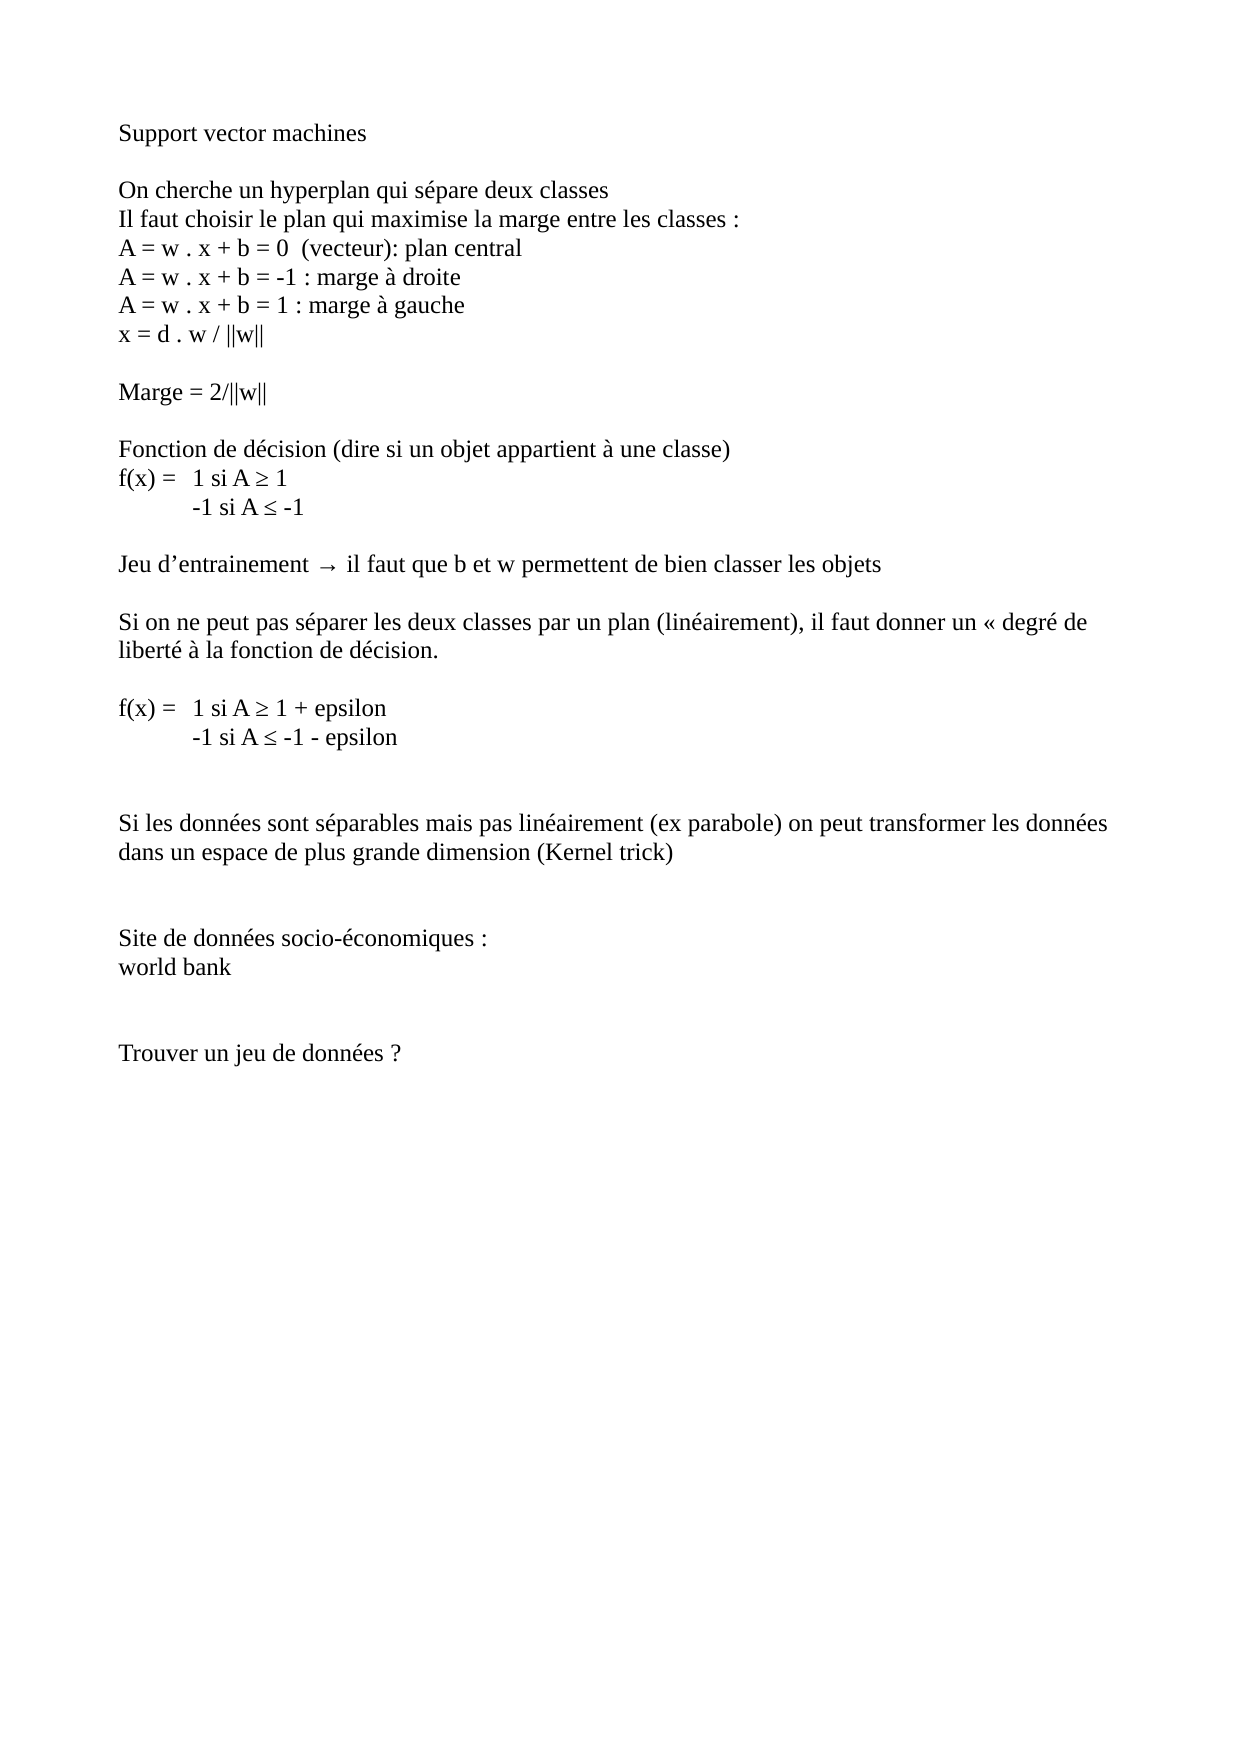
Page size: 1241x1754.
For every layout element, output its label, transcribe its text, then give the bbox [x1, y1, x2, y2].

text Marge = 2/||w|| [118, 377, 1122, 406]
text -1 si A ≤ -1 [118, 492, 1122, 521]
text Jeu d’entrainement → il faut que b et w permettent de bien classer les objets [118, 549, 1122, 578]
text world bank [118, 952, 1122, 981]
text Si on ne peut pas séparer les deux classes par un plan (linéairement), il faut donner un « degré de liberté à la fonction de décision. [118, 607, 1122, 664]
text f(x) = 1 si A ≥ 1 + epsilon [118, 693, 1122, 722]
text Support vector machines [118, 118, 1122, 147]
text A = w . x + b = 1 : marge à gauche [118, 291, 1122, 319]
text x = d . w / ||w|| [118, 319, 1122, 348]
text -1 si A ≤ -1 - epsilon [118, 722, 1122, 751]
text Si les données sont séparables mais pas linéairement (ex parabole) on peut transformer les données dans un espace de plus grande dimension (Kernel trick) [118, 808, 1122, 866]
text f(x) = 1 si A ≥ 1 [118, 463, 1122, 492]
text On cherche un hyperplan qui sépare deux classes [118, 176, 1122, 204]
text Il faut choisir le plan qui maximise la marge entre les classes : [118, 204, 1122, 233]
text Trouver un jeu de données ? [118, 1038, 1122, 1067]
text A = w . x + b = 0 (vecteur): plan central [118, 233, 1122, 262]
text Site de données socio-économiques : [118, 923, 1122, 952]
text A = w . x + b = -1 : marge à droite [118, 262, 1122, 291]
text Fonction de décision (dire si un objet appartient à une classe) [118, 434, 1122, 463]
